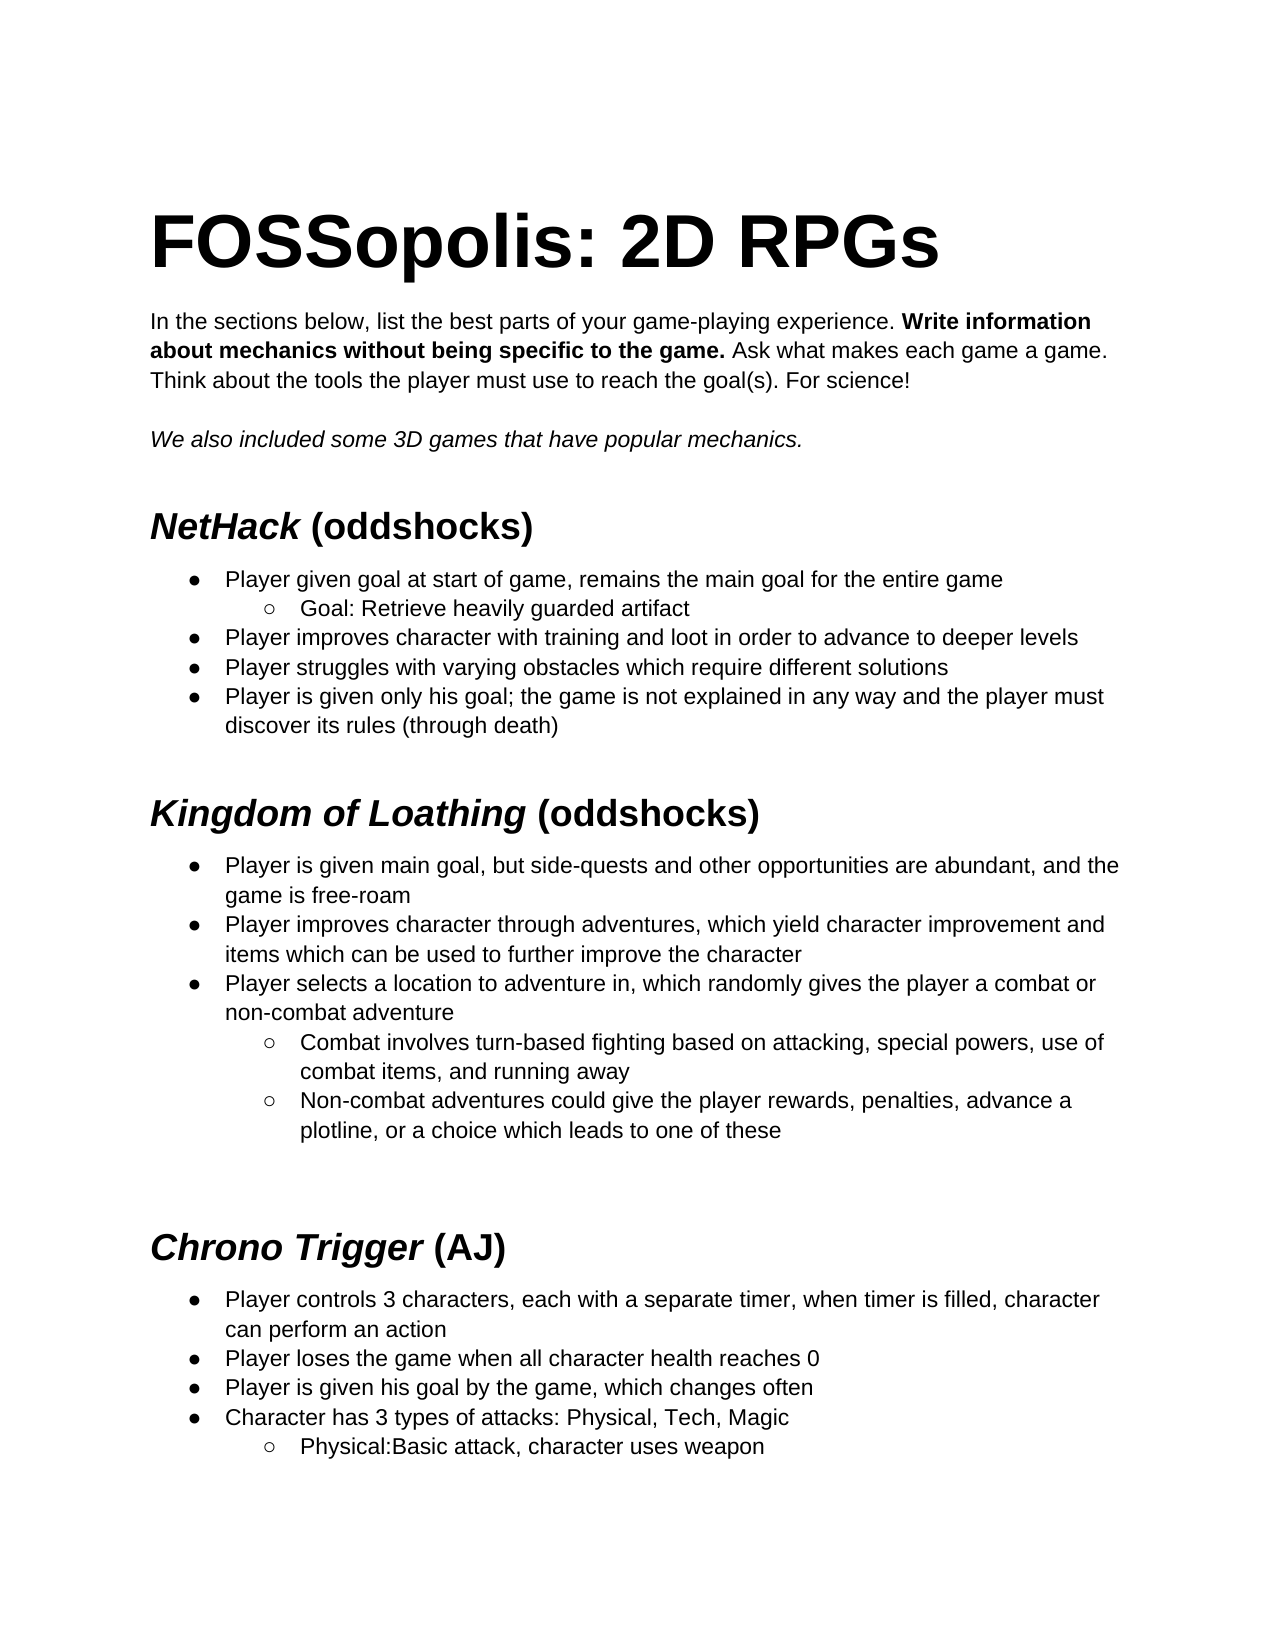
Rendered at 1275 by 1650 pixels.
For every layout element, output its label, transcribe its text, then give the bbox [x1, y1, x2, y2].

list Player given goal at start of game, remains the main goal for the entire game [187, 566, 1125, 592]
list Player is given only his goal; the game is not explained in any way and the player must discover its rules (through death) [187, 684, 1125, 739]
title FOSSopolis: 2D RPGs [150, 200, 1125, 284]
list Player improves character with training and loot in order to advance to deeper levels [187, 625, 1125, 651]
text In the sections below, list the best parts of your game-playing experience. Write information about mechanics without being specific to the game. Ask what makes each game a game. Think about the tools the player must use to reach the goal(s). For science! [150, 309, 1125, 393]
list Goal: Retrieve heavily guarded artifact [262, 596, 1125, 621]
subtitle NetHack (oddshocks) [150, 506, 1125, 547]
list Player struggles with varying obstacles which require different solutions [187, 654, 1125, 680]
list Player is given main goal, but side-quests and other opportunities are abundant, and the game is free-roam [187, 853, 1125, 908]
list Non-combat adventures could give the player rewards, penalties, advance a plotline, or a choice which leads to one of these [262, 1088, 1125, 1143]
list Player selects a location to adventure in, which randomly gives the player a combat or non-combat adventure [187, 971, 1125, 1026]
subtitle Chrono Trigger (AJ) [150, 1226, 1125, 1268]
list Player loses the game when all character health reaches 0 [187, 1346, 1125, 1371]
subtitle Kingdom of Loathing (oddshocks) [150, 792, 1125, 834]
list Player improves character through adventures, which yield character improvement and items which can be used to further improve the character [187, 912, 1125, 967]
text We also included some 3D games that have popular mechanics. [150, 426, 1125, 452]
list Player controls 3 characters, each with a separate timer, when timer is filled, character can perform an action [187, 1287, 1125, 1342]
list Physical:Basic attack, character uses weapon [262, 1434, 1125, 1459]
list Combat involves turn-based fighting based on attacking, special powers, use of combat items, and running away [262, 1029, 1125, 1084]
list Character has 3 types of attacks: Physical, Tech, Magic [187, 1404, 1125, 1430]
list Player is given his goal by the game, which changes often [187, 1375, 1125, 1401]
